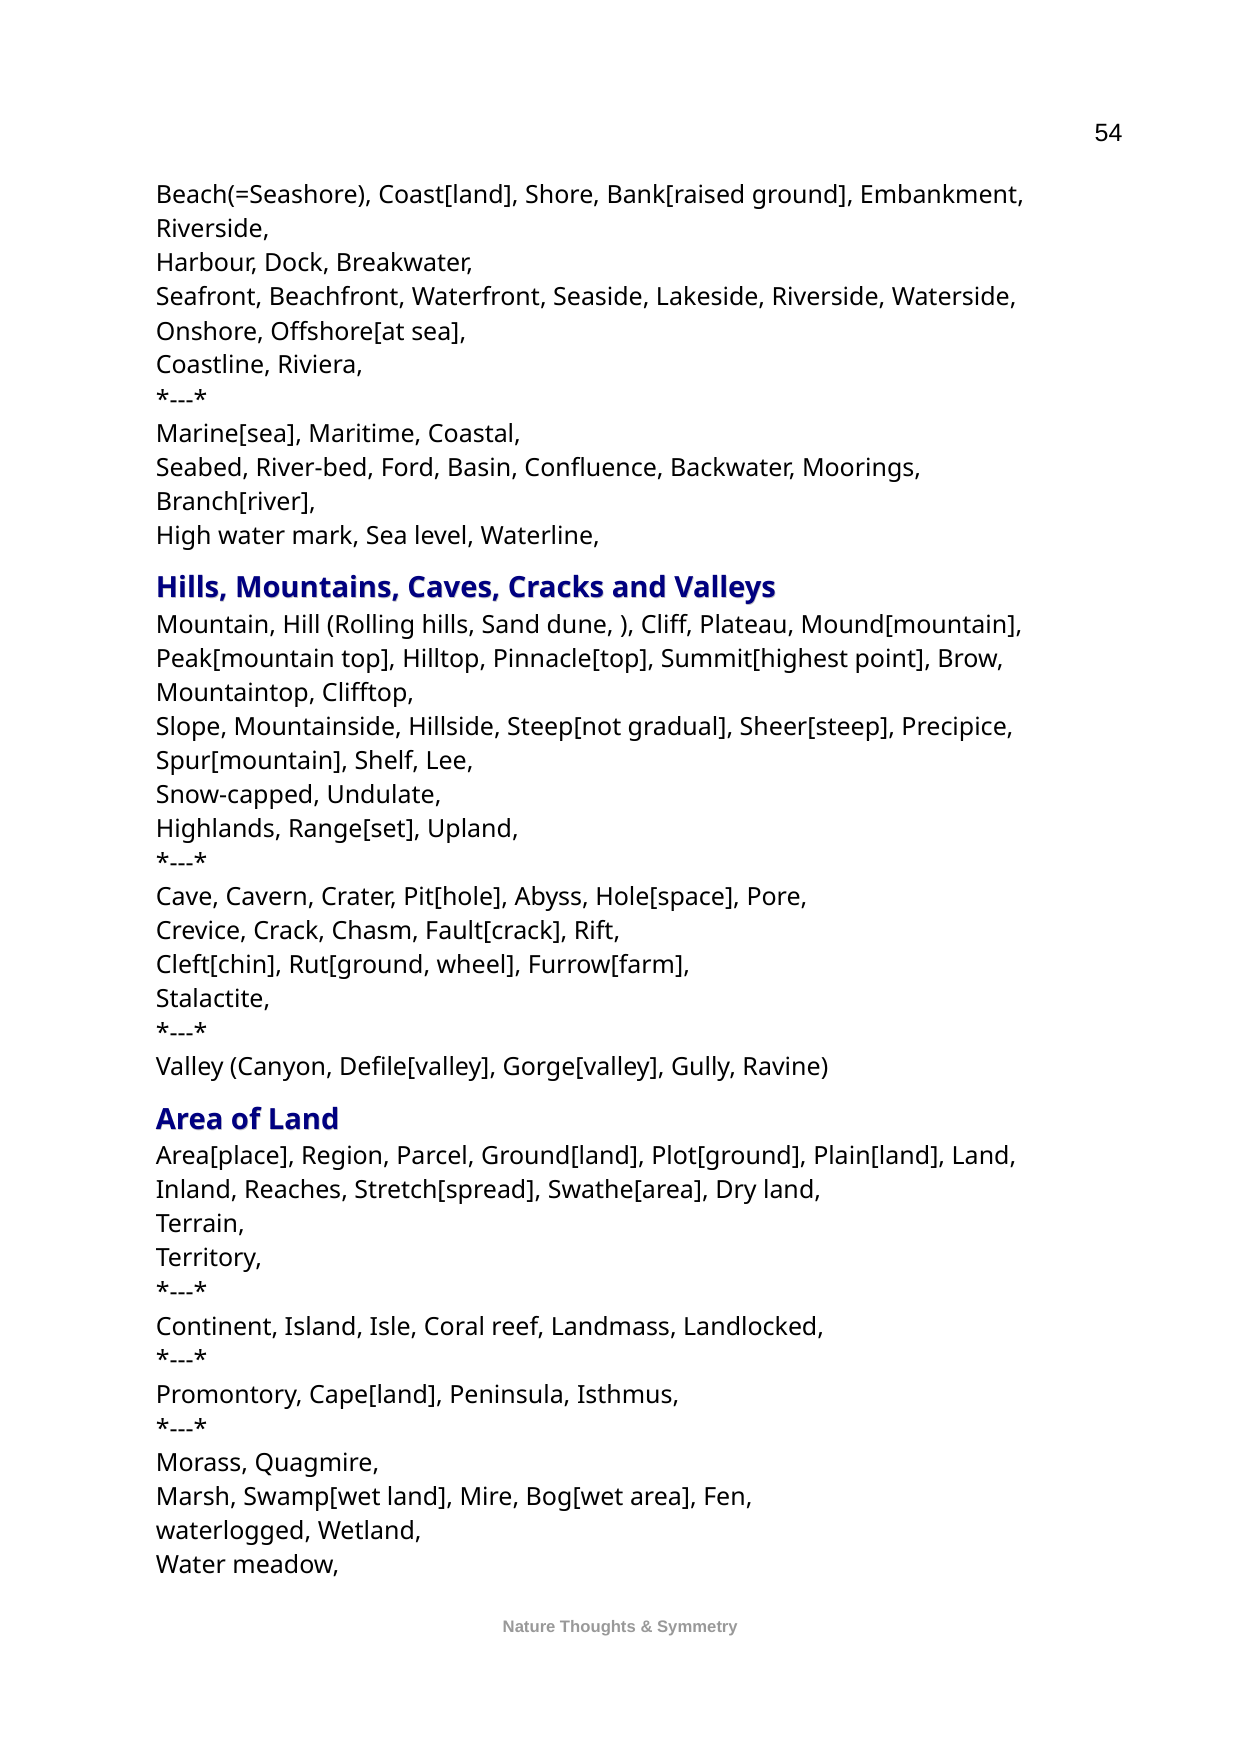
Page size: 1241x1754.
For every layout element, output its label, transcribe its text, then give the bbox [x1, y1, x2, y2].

text Terrain, [156, 1206, 1122, 1240]
text Seabed, River-bed, Ford, Basin, Confluence, Backwater, Moorings, [156, 449, 1122, 483]
text Area[place], Region, Parcel, Ground[land], Plot[ground], Plain[land], Land, [156, 1138, 1122, 1172]
text Spur[mountain], Shelf, Lee, [156, 742, 1122, 777]
text Morass, Quagmire, [156, 1444, 1122, 1478]
text Continent, Island, Isle, Coral reef, Landmass, Landlocked, [156, 1308, 1122, 1342]
text *---* [156, 381, 1122, 415]
text High water mark, Sea level, Waterline, [156, 517, 1122, 552]
text Highlands, Range[set], Upland, [156, 811, 1122, 845]
text Valley (Canyon, Defile[valley], Gorge[valley], Gully, Ravine) [156, 1049, 1122, 1083]
text Cleft[chin], Rut[ground, wheel], Furrow[farm], [156, 947, 1122, 981]
text *---* [156, 1342, 1122, 1376]
text Seafront, Beachfront, Waterfront, Seaside, Lakeside, Riverside, Waterside, [156, 279, 1122, 313]
text Beach(=Seashore), Coast[land], Shore, Bank[raised ground], Embankment, Riverside, [156, 177, 1122, 245]
text Slope, Mountainside, Hillside, Steep[not gradual], Sheer[steep], Precipice, [156, 708, 1122, 742]
text Harbour, Dock, Breakwater, [156, 245, 1122, 279]
text Mountaintop, Clifftop, [156, 674, 1122, 708]
text waterlogged, Wetland, [156, 1512, 1122, 1547]
text Crevice, Crack, Chasm, Fault[crack], Rift, [156, 913, 1122, 947]
text Mountain, Hill (Rolling hills, Sand dune, ), Cliff, Plateau, Mound[mountain], [156, 606, 1122, 640]
text Promontory, Cape[land], Peninsula, Isthmus, [156, 1376, 1122, 1410]
text Territory, [156, 1240, 1122, 1274]
text Inland, Reaches, Stretch[spread], Swathe[area], Dry land, [156, 1172, 1122, 1206]
text Water meadow, [156, 1547, 1122, 1581]
subtitle Hills, Mountains, Caves, Cracks and Valleys [156, 567, 1122, 606]
text Cave, Cavern, Crater, Pit[hole], Abyss, Hole[space], Pore, [156, 879, 1122, 913]
subtitle Area of Land [156, 1098, 1122, 1138]
text Stalactite, [156, 981, 1122, 1015]
text Marsh, Swamp[wet land], Mire, Bog[wet area], Fen, [156, 1478, 1122, 1512]
text *---* [156, 1015, 1122, 1049]
text Onshore, Offshore[at sea], [156, 313, 1122, 347]
text *---* [156, 845, 1122, 879]
text Peak[mountain top], Hilltop, Pinnacle[top], Summit[highest point], Brow, [156, 640, 1122, 674]
text Coastline, Riviera, [156, 347, 1122, 381]
text Marine[sea], Maritime, Coastal, [156, 415, 1122, 449]
text *---* [156, 1410, 1122, 1444]
text *---* [156, 1274, 1122, 1308]
text Snow-capped, Undulate, [156, 777, 1122, 811]
text Branch[river], [156, 483, 1122, 517]
